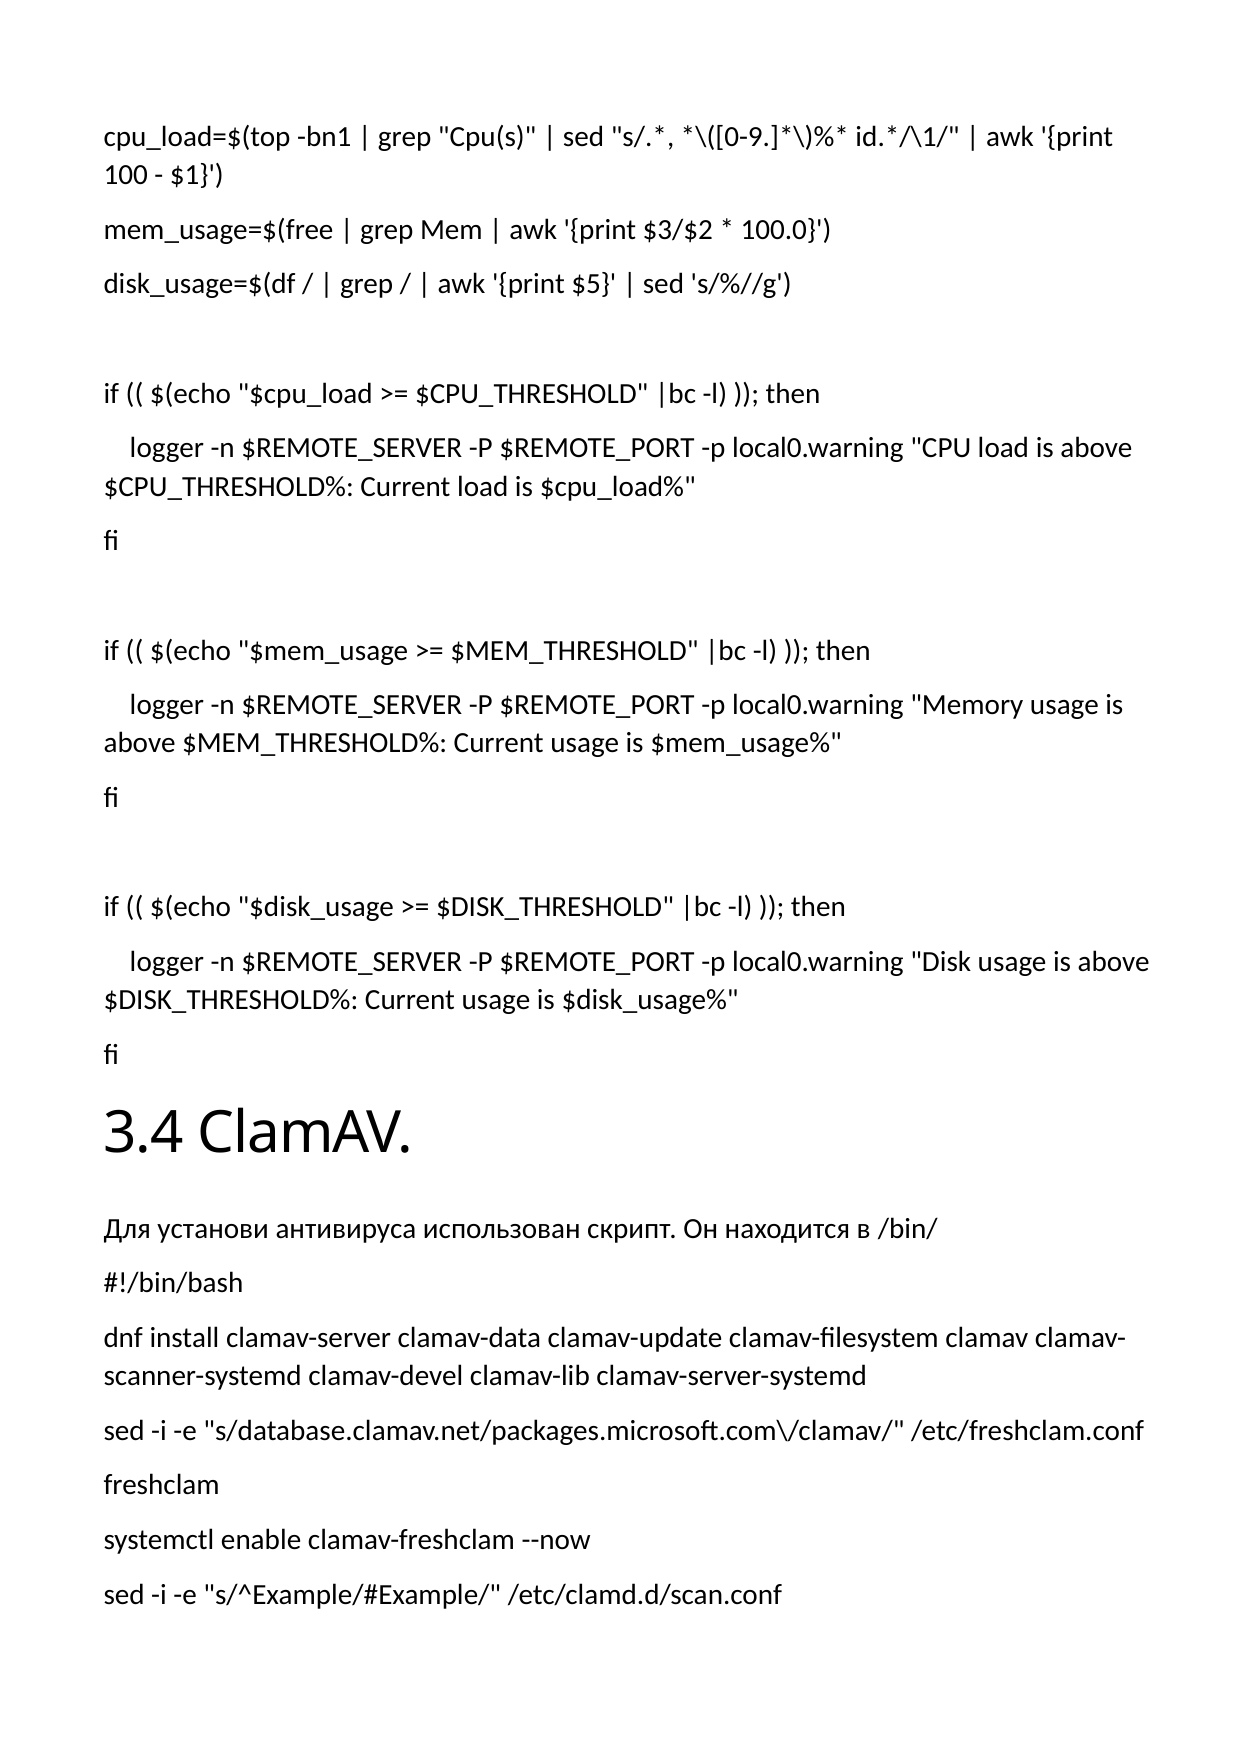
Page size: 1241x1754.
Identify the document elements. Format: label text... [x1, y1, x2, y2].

text 3.4 ClamAV. [103, 1091, 1152, 1170]
text #!/bin/bash [103, 1264, 1152, 1300]
text fi [103, 1036, 1152, 1071]
text systemctl enable clamav-freshclam --now [103, 1521, 1152, 1557]
text logger -n $REMOTE_SERVER -P $REMOTE_PORT -p local0.warning "Disk usage is above $DISK_THRESHOLD%: Current usage is $disk_usage%" [103, 943, 1152, 1017]
text disk_usage=$(df / | grep / | awk '{print $5}' | sed 's/%//g') [103, 266, 1152, 301]
text fi [103, 779, 1152, 815]
text if (( $(echo "$cpu_load >= $CPU_THRESHOLD" |bc -l) )); then [103, 375, 1152, 411]
text if (( $(echo "$mem_usage >= $MEM_THRESHOLD" |bc -l) )); then [103, 632, 1152, 667]
text sed -i -e "s/database.clamav.net/packages.microsoft.com\/clamav/" /etc/freshclam.conf [103, 1412, 1152, 1447]
text cpu_load=$(top -bn1 | grep "Cpu(s)" | sed "s/.*, *\([0-9.]*\)%* id.*/\1/" | awk '{print 100 - $1}') [103, 118, 1152, 192]
text if (( $(echo "$disk_usage >= $DISK_THRESHOLD" |bc -l) )); then [103, 888, 1152, 924]
text fi [103, 522, 1152, 558]
text mem_usage=$(free | grep Mem | awk '{print $3/$2 * 100.0}') [103, 211, 1152, 246]
text Для установи антивируса использован скрипт. Он находится в /bin/ [103, 1210, 1152, 1245]
text dnf install clamav-server clamav-data clamav-update clamav-filesystem clamav clamav-scanner-systemd clamav-devel clamav-lib clamav-server-systemd [103, 1319, 1152, 1393]
text logger -n $REMOTE_SERVER -P $REMOTE_PORT -p local0.warning "CPU load is above $CPU_THRESHOLD%: Current load is $cpu_load%" [103, 429, 1152, 503]
text freshclam [103, 1466, 1152, 1502]
text logger -n $REMOTE_SERVER -P $REMOTE_PORT -p local0.warning "Memory usage is above $MEM_THRESHOLD%: Current usage is $mem_usage%" [103, 686, 1152, 760]
text sed -i -e "s/^Example/#Example/" /etc/clamd.d/scan.conf [103, 1576, 1152, 1611]
